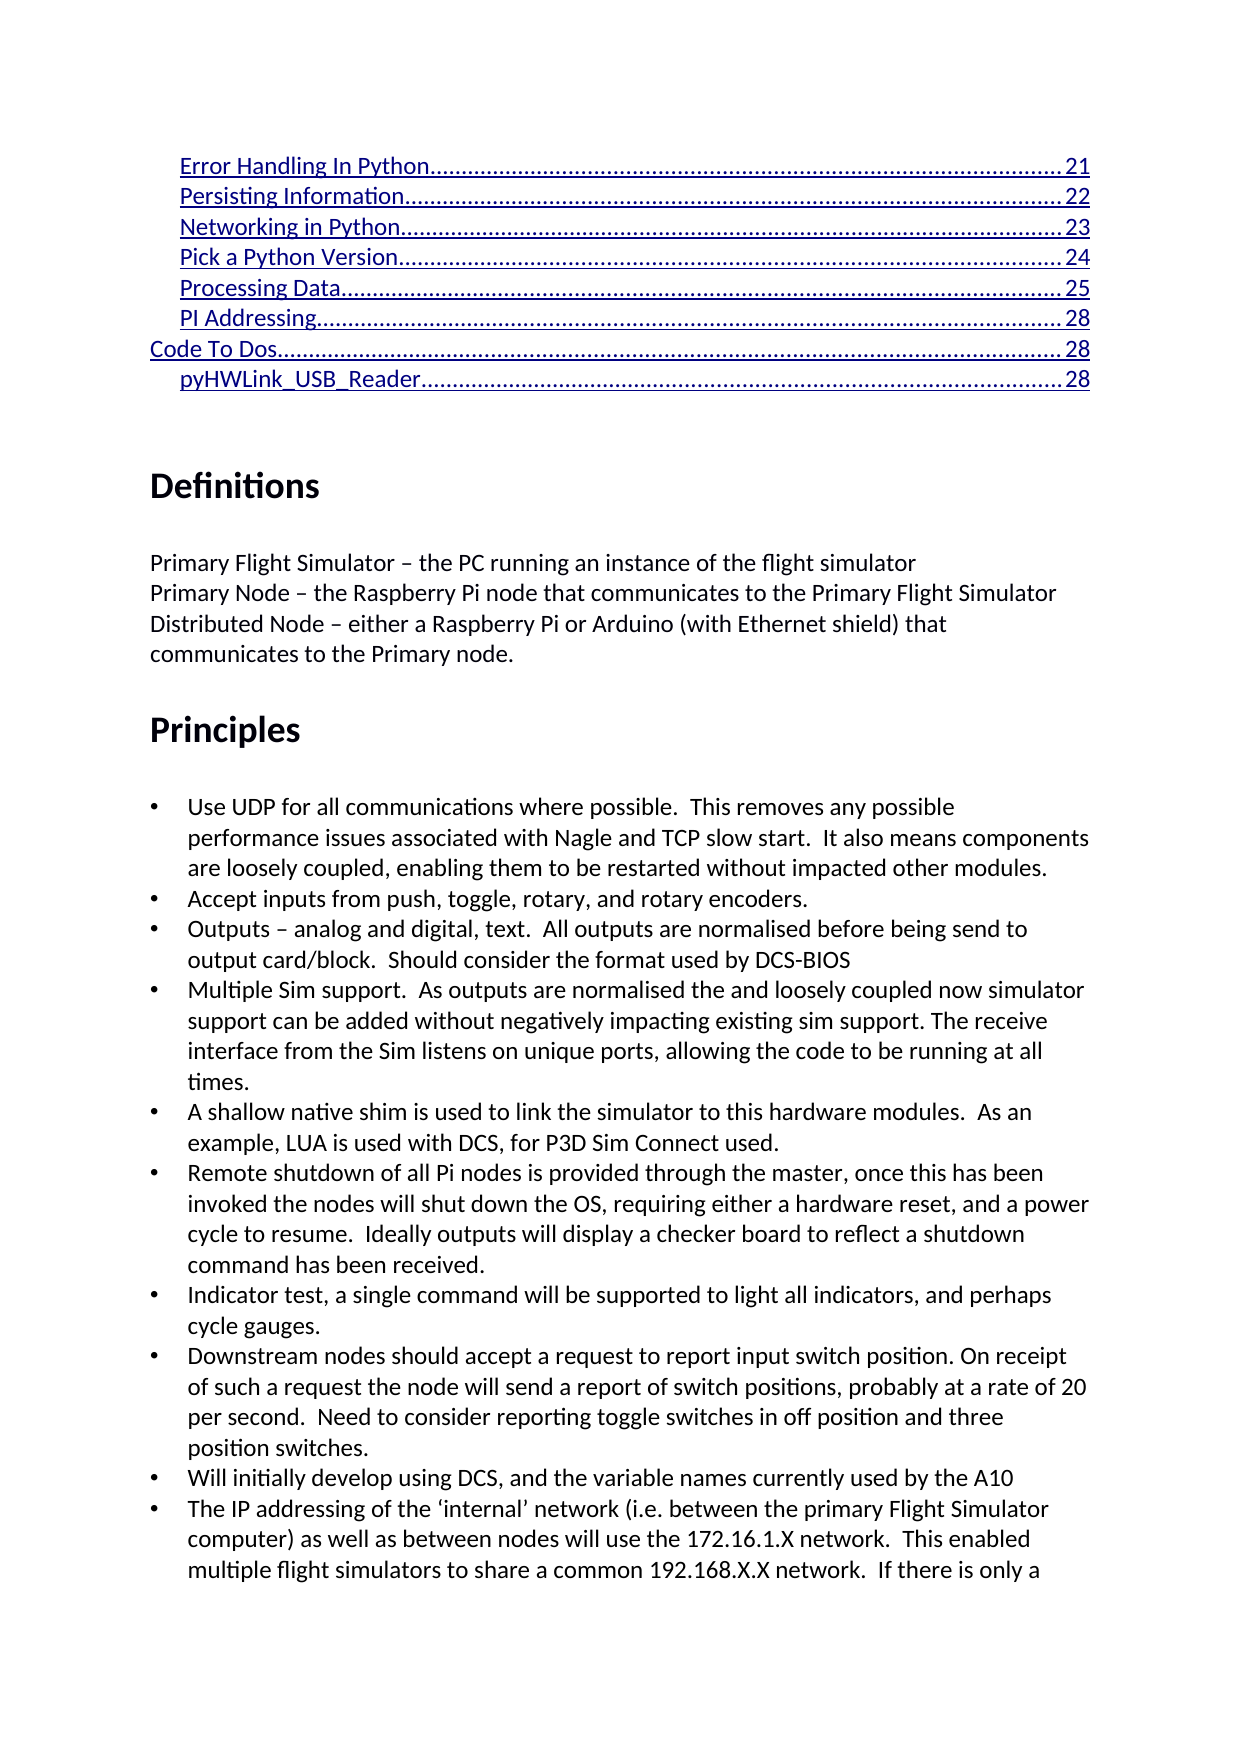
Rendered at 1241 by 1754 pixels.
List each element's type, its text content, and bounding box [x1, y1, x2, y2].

subtitle Principles [150, 706, 1090, 752]
list The IP addressing of the ‘internal’ network (i.e. between the primary Flight Simulator computer) as well as between nodes will use the 172.16.1.X network. This enabled multiple flight simulators to share a common 192.168.X.X network. If there is only a [150, 1493, 1090, 1585]
list Outputs – analog and digital, text. All outputs are normalised before being send to output card/block. Should consider the format used by DCS-BIOS [150, 913, 1090, 974]
text [179, 299, 1090, 303]
subtitle Definitions [150, 462, 1090, 508]
text Error Handling In Python 21 [179, 150, 1090, 176]
text Code To Dos 28 [150, 333, 1090, 359]
list Use UDP for all communications where possible. This removes any possible performance issues associated with Nagle and TCP slow start. It also means components are loosely coupled, enabling them to be restarted without impacted other modules. [150, 791, 1090, 883]
list Remote shutdown of all Pi nodes is provided through the master, once this has been invoked the nodes will shut down the OS, requiring either a hardware reset, and a power cycle to resume. Ideally outputs will display a checker board to reflect a shutdown command has been received. [150, 1157, 1090, 1279]
text Distributed Node – either a Raspberry Pi or Arduino (with Ethernet shield) that communicates to the Primary node. [150, 608, 1090, 669]
list Indicator test, a single command will be supported to light all indicators, and perhaps cycle gauges. [150, 1279, 1090, 1341]
list Multiple Sim support. As outputs are normalised the and loosely coupled now simulator support can be added without negatively impacting existing sim support. The receive interface from the Sim listens on unique ports, allowing the code to be running at all times. [150, 974, 1090, 1096]
text Pick a Python Version 24 [179, 242, 1090, 268]
text pyHWLink_USB_Reader 28 [179, 364, 1090, 390]
text [179, 238, 1090, 242]
text Primary Flight Simulator – the PC running an instance of the flight simulator [150, 547, 1090, 577]
list A shallow native shim is used to link the simulator to this hardware modules. As an example, LUA is used with DCS, for P3D Sim Connect used. [150, 1096, 1090, 1157]
list Accept inputs from push, toggle, rotary, and rotary encoders. [150, 883, 1090, 913]
text Persisting Information 22 [179, 181, 1090, 206]
text Primary Node – the Raspberry Pi node that communicates to the Primary Flight Simulator [150, 577, 1090, 608]
text PI Addressing 28 [179, 303, 1090, 329]
text Networking in Python 23 [179, 211, 1090, 237]
text [179, 177, 1090, 181]
list Will initially develop using DCS, and the variable names currently used by the A10 [150, 1463, 1090, 1493]
text Processing Data 25 [179, 272, 1090, 298]
list Downstream nodes should accept a request to report input switch position. On receipt of such a request the node will send a report of switch positions, probably at a rate of 20 per second. Need to consider reporting toggle switches in off position and three position switches. [150, 1341, 1090, 1463]
text [179, 207, 1090, 211]
